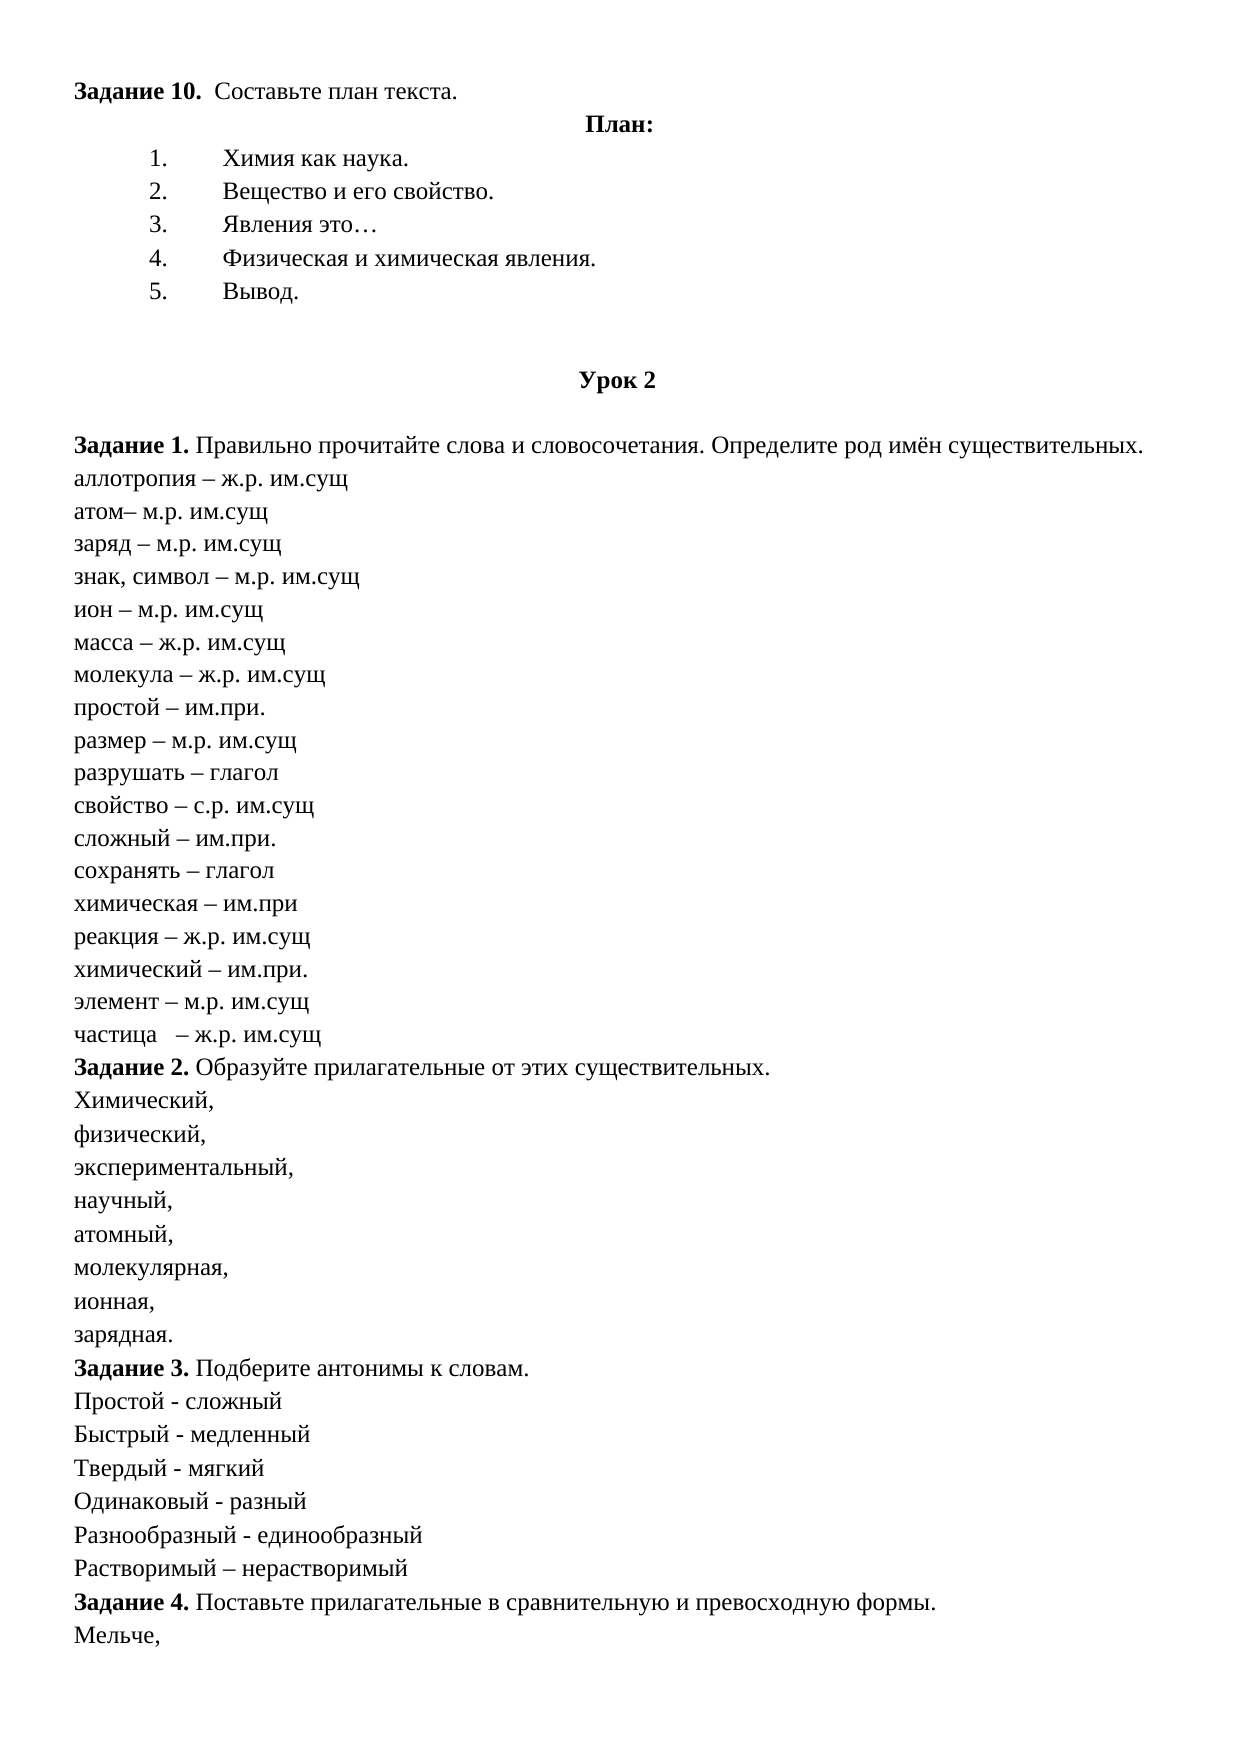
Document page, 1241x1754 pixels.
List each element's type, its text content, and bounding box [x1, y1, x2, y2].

text свойство – с.р. им.сущ [73, 790, 1147, 819]
text ионная, [73, 1286, 857, 1314]
text молекула – ж.р. им.сущ [73, 659, 1147, 688]
text сохранять – глагол [73, 856, 1147, 884]
list Физическая и химическая явления. [149, 243, 1166, 272]
text сложный – им.при. [73, 823, 1147, 852]
text химическая – им.при [73, 888, 1147, 917]
text Задание 4. Поставьте прилагательные в сравнительную и превосходную формы. [73, 1587, 1084, 1616]
text аллотропия – ж.р. им.сущ [73, 463, 1147, 492]
text Задание 1. Правильно прочитайте слова и словосочетания. Определите род имён существительных. [73, 430, 1147, 459]
text План: [73, 109, 1166, 138]
list Явления это… [149, 209, 1166, 238]
text простой – им.при. [73, 692, 1147, 721]
text Задание 10. Составьте план текста. [73, 76, 1166, 104]
text ион – м.р. им.сущ [73, 594, 1147, 623]
text масса – ж.р. им.сущ [73, 627, 1147, 655]
text Быстрый - медленный [73, 1419, 1166, 1448]
text молекулярная, [73, 1252, 857, 1281]
text заряд – м.р. им.сущ [73, 528, 1147, 557]
list Вещество и его свойство. [149, 176, 1166, 205]
text размер – м.р. им.сущ [73, 725, 1147, 753]
text экспериментальный, [73, 1152, 857, 1181]
text Задание 3. Подберите антонимы к словам. [73, 1353, 1166, 1381]
text Простой - сложный [73, 1386, 1166, 1415]
text Одинаковый - разный [73, 1486, 1166, 1515]
text научный, [73, 1186, 857, 1214]
text реакция – ж.р. им.сущ [73, 921, 1147, 950]
text Растворимый – нерастворимый [73, 1553, 1166, 1582]
text Задание 2. Образуйте прилагательные от этих существительных. [73, 1052, 857, 1081]
text Химический, [73, 1085, 857, 1114]
text Твердый - мягкий [73, 1453, 1166, 1482]
text химический – им.при. [73, 954, 1147, 982]
list Химия как наука. [149, 143, 1166, 171]
subtitle Урок 2 [75, 366, 1165, 394]
text физический, [73, 1119, 857, 1147]
text атомный, [73, 1219, 857, 1248]
text Разнообразный - единообразный [73, 1520, 1166, 1549]
text зарядная. [73, 1319, 857, 1348]
text знак, символ – м.р. им.сущ [73, 561, 1147, 590]
text Мельче, [73, 1620, 1084, 1649]
text атом– м.р. им.сущ [73, 496, 1147, 524]
text разрушать – глагол [73, 757, 1147, 786]
text частица – ж.р. им.сущ [73, 1019, 1147, 1048]
list Вывод. [149, 276, 1166, 305]
text элемент – м.р. им.сущ [73, 986, 1147, 1015]
